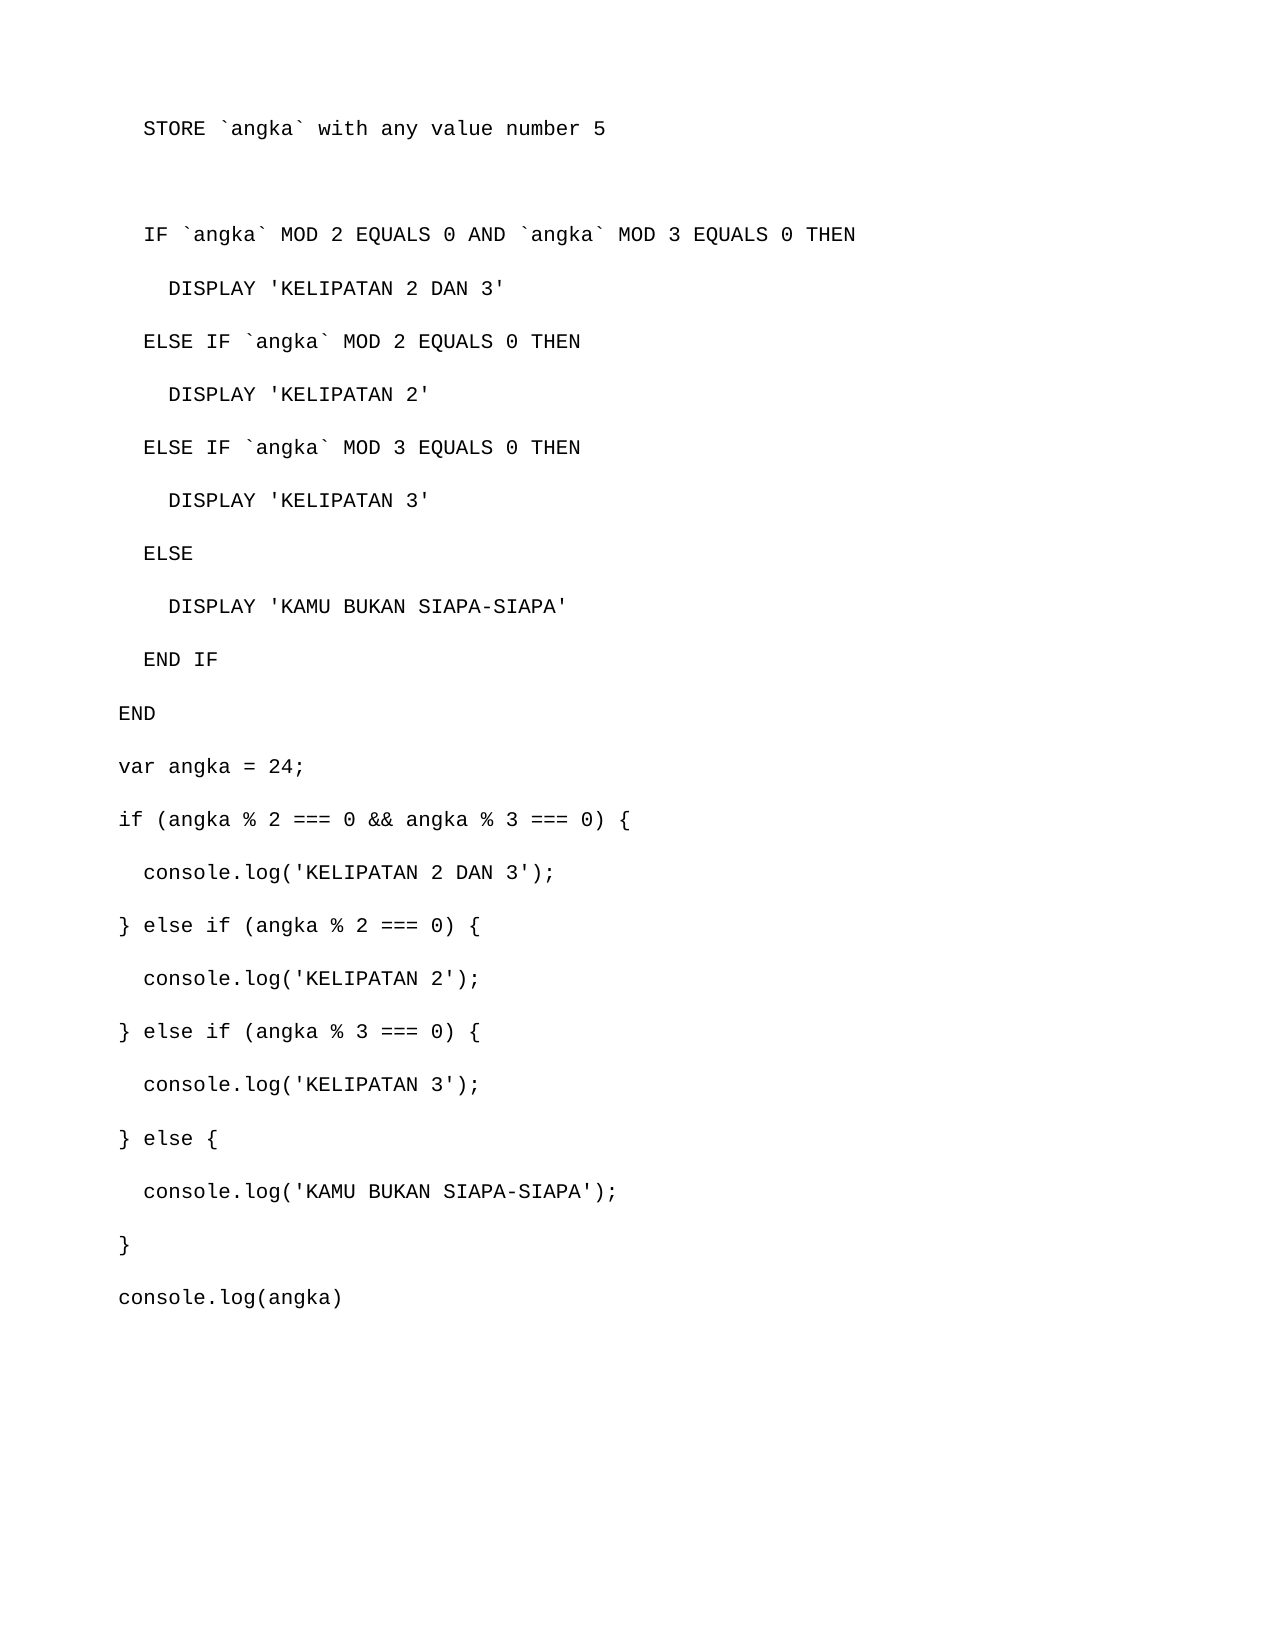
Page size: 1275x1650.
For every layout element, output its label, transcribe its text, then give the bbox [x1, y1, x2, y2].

text END [118, 702, 1157, 726]
text DISPLAY 'KELIPATAN 2' [118, 384, 1157, 407]
text console.log('KAMU BUKAN SIAPA-SIAPA'); [118, 1181, 1157, 1204]
text END IF [118, 649, 1157, 673]
text console.log('KELIPATAN 3'); [118, 1074, 1157, 1098]
text console.log('KELIPATAN 2'); [118, 968, 1157, 992]
text DISPLAY 'KAMU BUKAN SIAPA-SIAPA' [118, 596, 1157, 620]
text ELSE [118, 543, 1157, 567]
text } else if (angka % 2 === 0) { [118, 915, 1157, 939]
text if (angka % 2 === 0 && angka % 3 === 0) { [118, 809, 1157, 832]
text } else { [118, 1127, 1157, 1151]
text DISPLAY 'KELIPATAN 3' [118, 490, 1157, 514]
text } else if (angka % 3 === 0) { [118, 1021, 1157, 1045]
text var angka = 24; [118, 756, 1157, 779]
text console.log('KELIPATAN 2 DAN 3'); [118, 862, 1157, 886]
text IF `angka` MOD 2 EQUALS 0 AND `angka` MOD 3 EQUALS 0 THEN [118, 224, 1157, 248]
text console.log(angka) [118, 1287, 1157, 1311]
text STORE `angka` with any value number 5 [118, 118, 1157, 142]
text ELSE IF `angka` MOD 3 EQUALS 0 THEN [118, 437, 1157, 461]
text } [118, 1234, 1157, 1257]
text DISPLAY 'KELIPATAN 2 DAN 3' [118, 277, 1157, 301]
text ELSE IF `angka` MOD 2 EQUALS 0 THEN [118, 331, 1157, 354]
